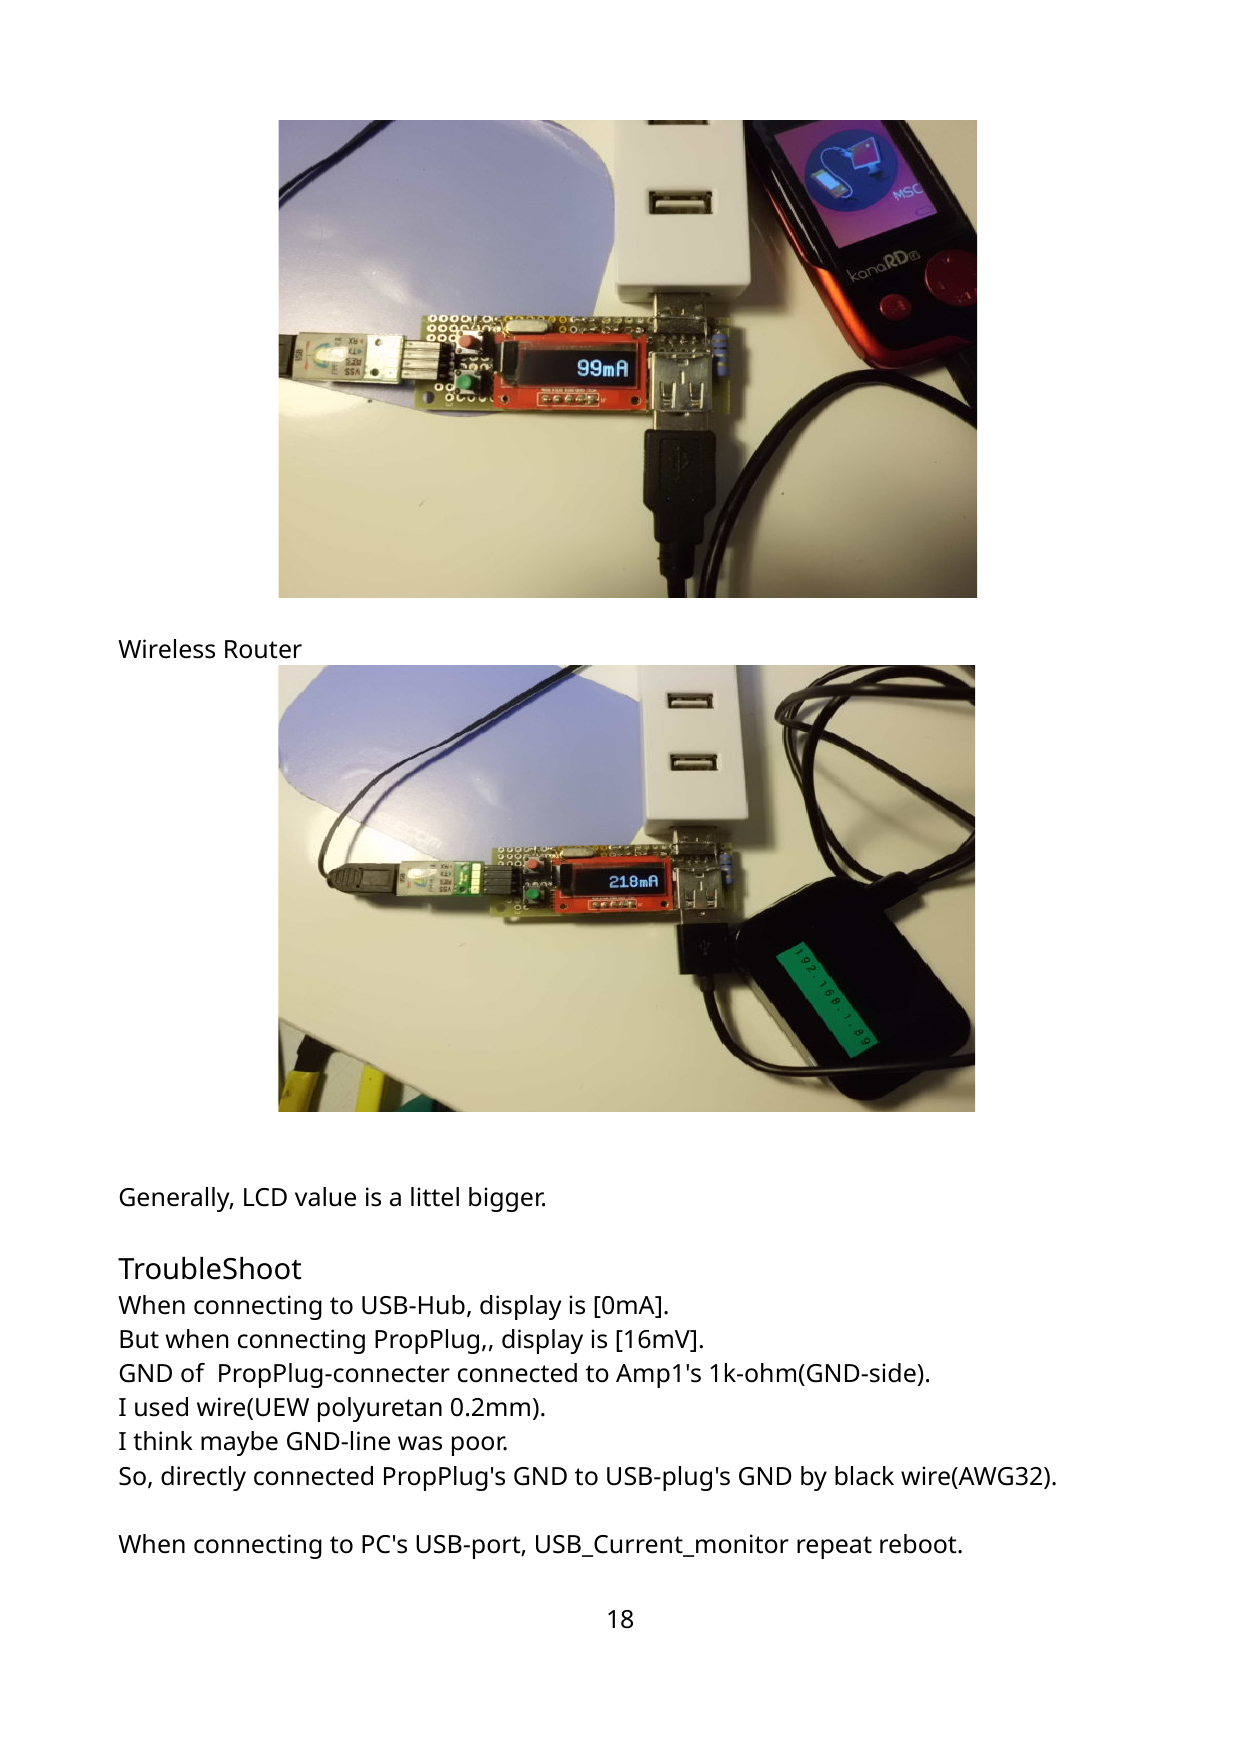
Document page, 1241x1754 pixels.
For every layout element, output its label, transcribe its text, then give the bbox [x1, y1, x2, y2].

text So, directly connected PropPlug's GND to USB-plug's GND by black wire(AWG32). [118, 1458, 1122, 1492]
text GND of PropPlug-connecter connected to Amp1's 1k-ohm(GND-side). [118, 1356, 1122, 1390]
text I used wire(UEW polyuretan 0.2mm). [118, 1390, 1122, 1424]
text When connecting to USB-Hub, display is [0mA]. [118, 1288, 1122, 1322]
text Generally, LCD value is a littel bigger. [118, 1180, 1122, 1214]
text I think maybe GND-line was poor. [118, 1424, 1122, 1458]
text But when connecting PropPlug,, display is [16mV]. [118, 1322, 1122, 1356]
picture [278, 120, 978, 598]
picture [278, 665, 976, 1112]
text Wireless Router [118, 631, 1122, 665]
text When connecting to PC's USB-port, USB_Current_monitor repeat reboot. [118, 1526, 1122, 1560]
text TroubleShoot [118, 1248, 1122, 1288]
